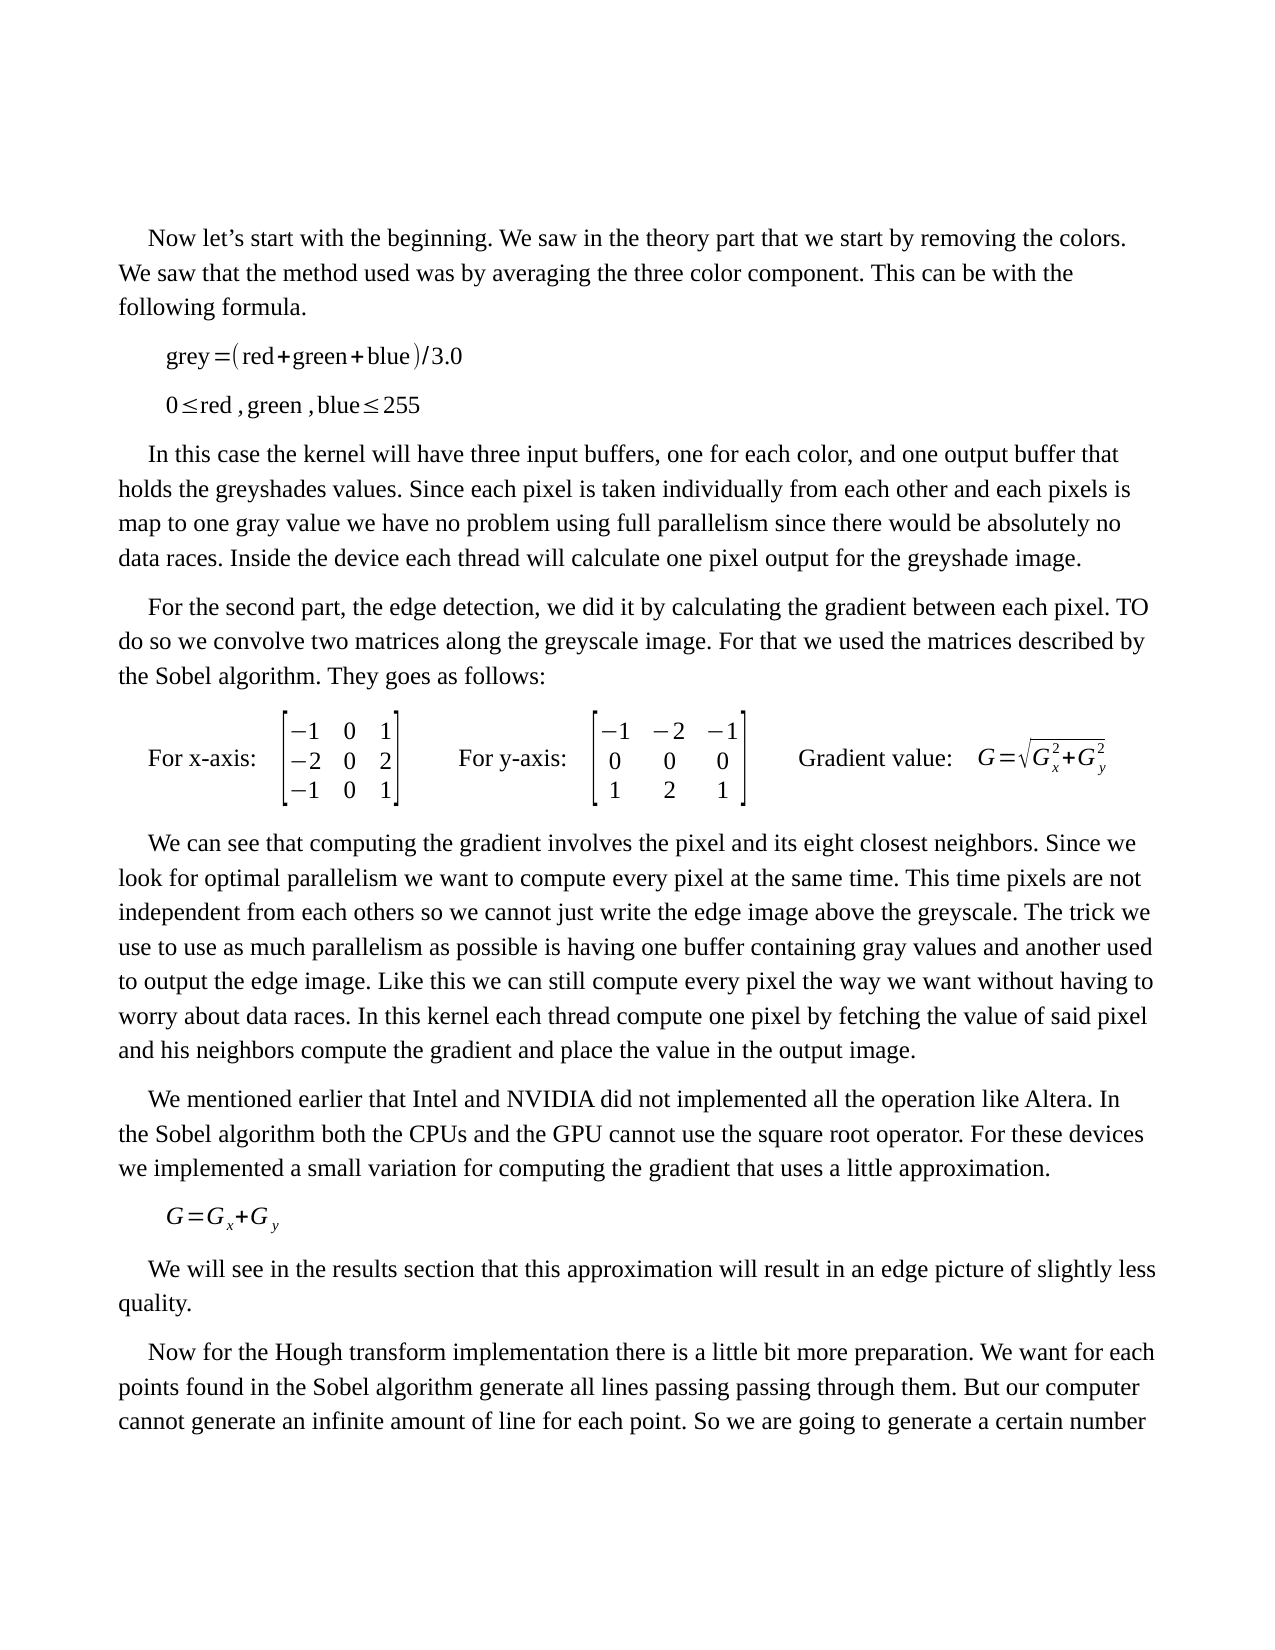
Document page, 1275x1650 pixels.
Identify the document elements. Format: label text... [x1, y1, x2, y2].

text We will see in the results section that this approximation will result in an edge picture of slightly less quality. [118, 1254, 1157, 1317]
text We can see that computing the gradient involves the pixel and its eight closest neighbors. Since we look for optimal parallelism we want to compute every pixel at the same time. This time pixels are not independent from each others so we cannot just write the edge image above the greyscale. The trick we use to use as much parallelism as possible is having one buffer containing gray values and another used to output the edge image. Like this we can still compute every pixel the way we want without having to worry about data races. In this kernel each thread compute one pixel by fetching the value of said pixel and his neighbors compute the gradient and place the value in the output image. [118, 828, 1157, 1064]
text We mentioned earlier that Intel and NVIDIA did not implemented all the operation like Altera. In the Sobel algorithm both the CPUs and the GPU cannot use the square root operator. For these devices we implemented a small variation for computing the gradient that uses a little approximation. [118, 1084, 1157, 1182]
text For x-axis: For y-axis: Gradient value: [118, 710, 1157, 808]
text In this case the kernel will have three input buffers, one for each color, and one output buffer that holds the greyshades values. Since each pixel is taken individually from each other and each pixels is map to one gray value we have no problem using full parallelism since there would be absolutely no data races. Inside the device each thread will calculate one pixel output for the greyshade image. [118, 439, 1157, 571]
text Now let’s start with the beginning. We saw in the theory part that we start by removing the colors. We saw that the method used was by averaging the three color component. This can be with the following formula. [118, 223, 1157, 321]
text For the second part, the edge detection, we did it by calculating the gradient between each pixel. TO do so we convolve two matrices along the greyscale image. For that we used the matrices described by the Sobel algorithm. They goes as follows: [118, 592, 1157, 689]
text Now for the Hough transform implementation there is a little bit more preparation. We want for each points found in the Sobel algorithm generate all lines passing passing through them. But our computer cannot generate an infinite amount of line for each point. So we are going to generate a certain number [118, 1337, 1157, 1435]
